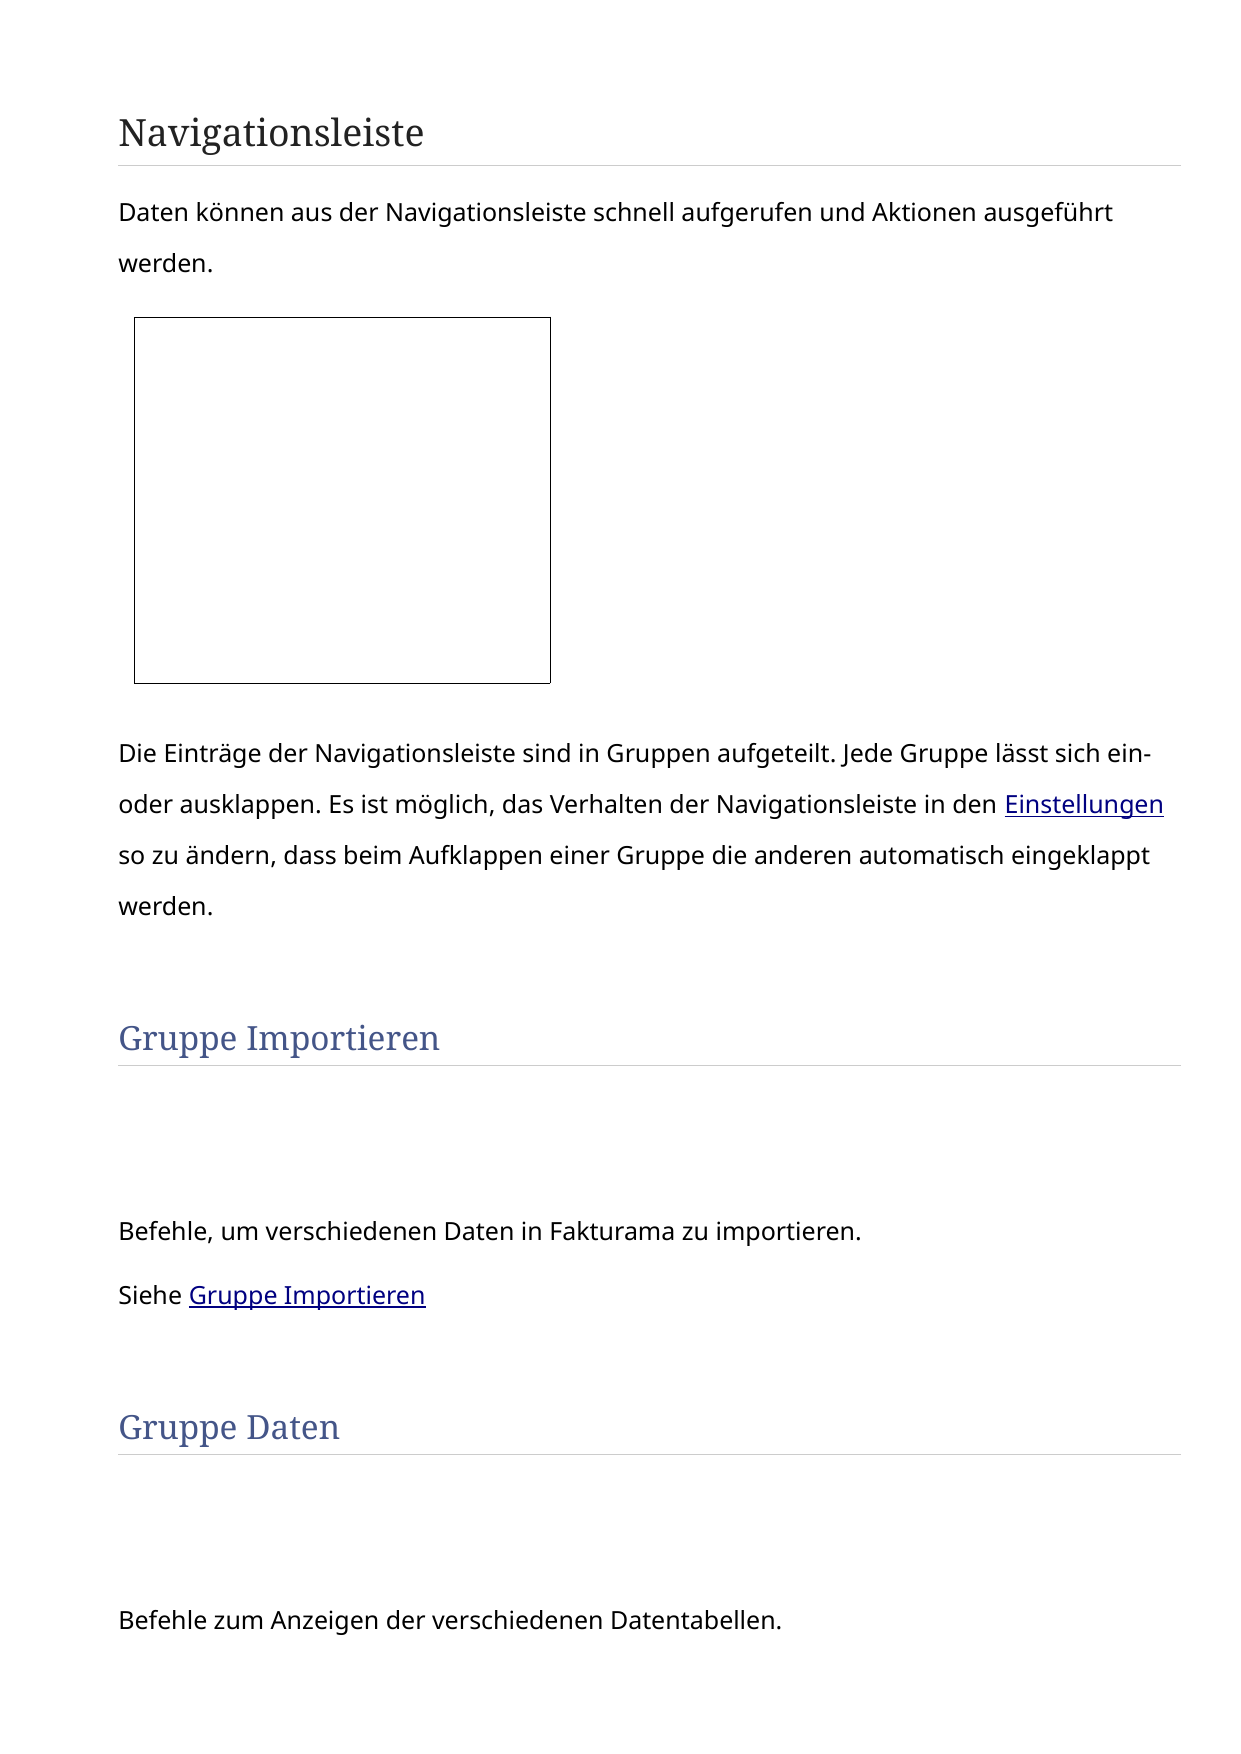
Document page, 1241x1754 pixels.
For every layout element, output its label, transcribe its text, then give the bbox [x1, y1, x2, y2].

subtitle Gruppe Daten [118, 1403, 1181, 1454]
text Befehle, um verschiedenen Daten in Fakturama zu importieren. [118, 1214, 1181, 1248]
subtitle Navigationsleiste [118, 106, 1181, 165]
text Befehle zum Anzeigen der verschiedenen Datentabellen. [118, 1602, 1181, 1636]
subtitle Gruppe Importieren [118, 1015, 1181, 1065]
text Siehe Gruppe Importieren [118, 1277, 1181, 1311]
text Die Einträge der Navigationsleiste sind in Gruppen aufgeteilt. Jede Gruppe lässt sich ein- oder ausklappen. Es ist möglich, das Verhalten der Navigationsleiste in den Einstellungen so zu ändern, dass beim Aufklappen einer Gruppe die anderen automatisch eingeklappt werden. [118, 736, 1181, 923]
text Daten können aus der Navigationsleiste schnell aufgerufen und Aktionen ausgeführt werden. [118, 194, 1181, 279]
